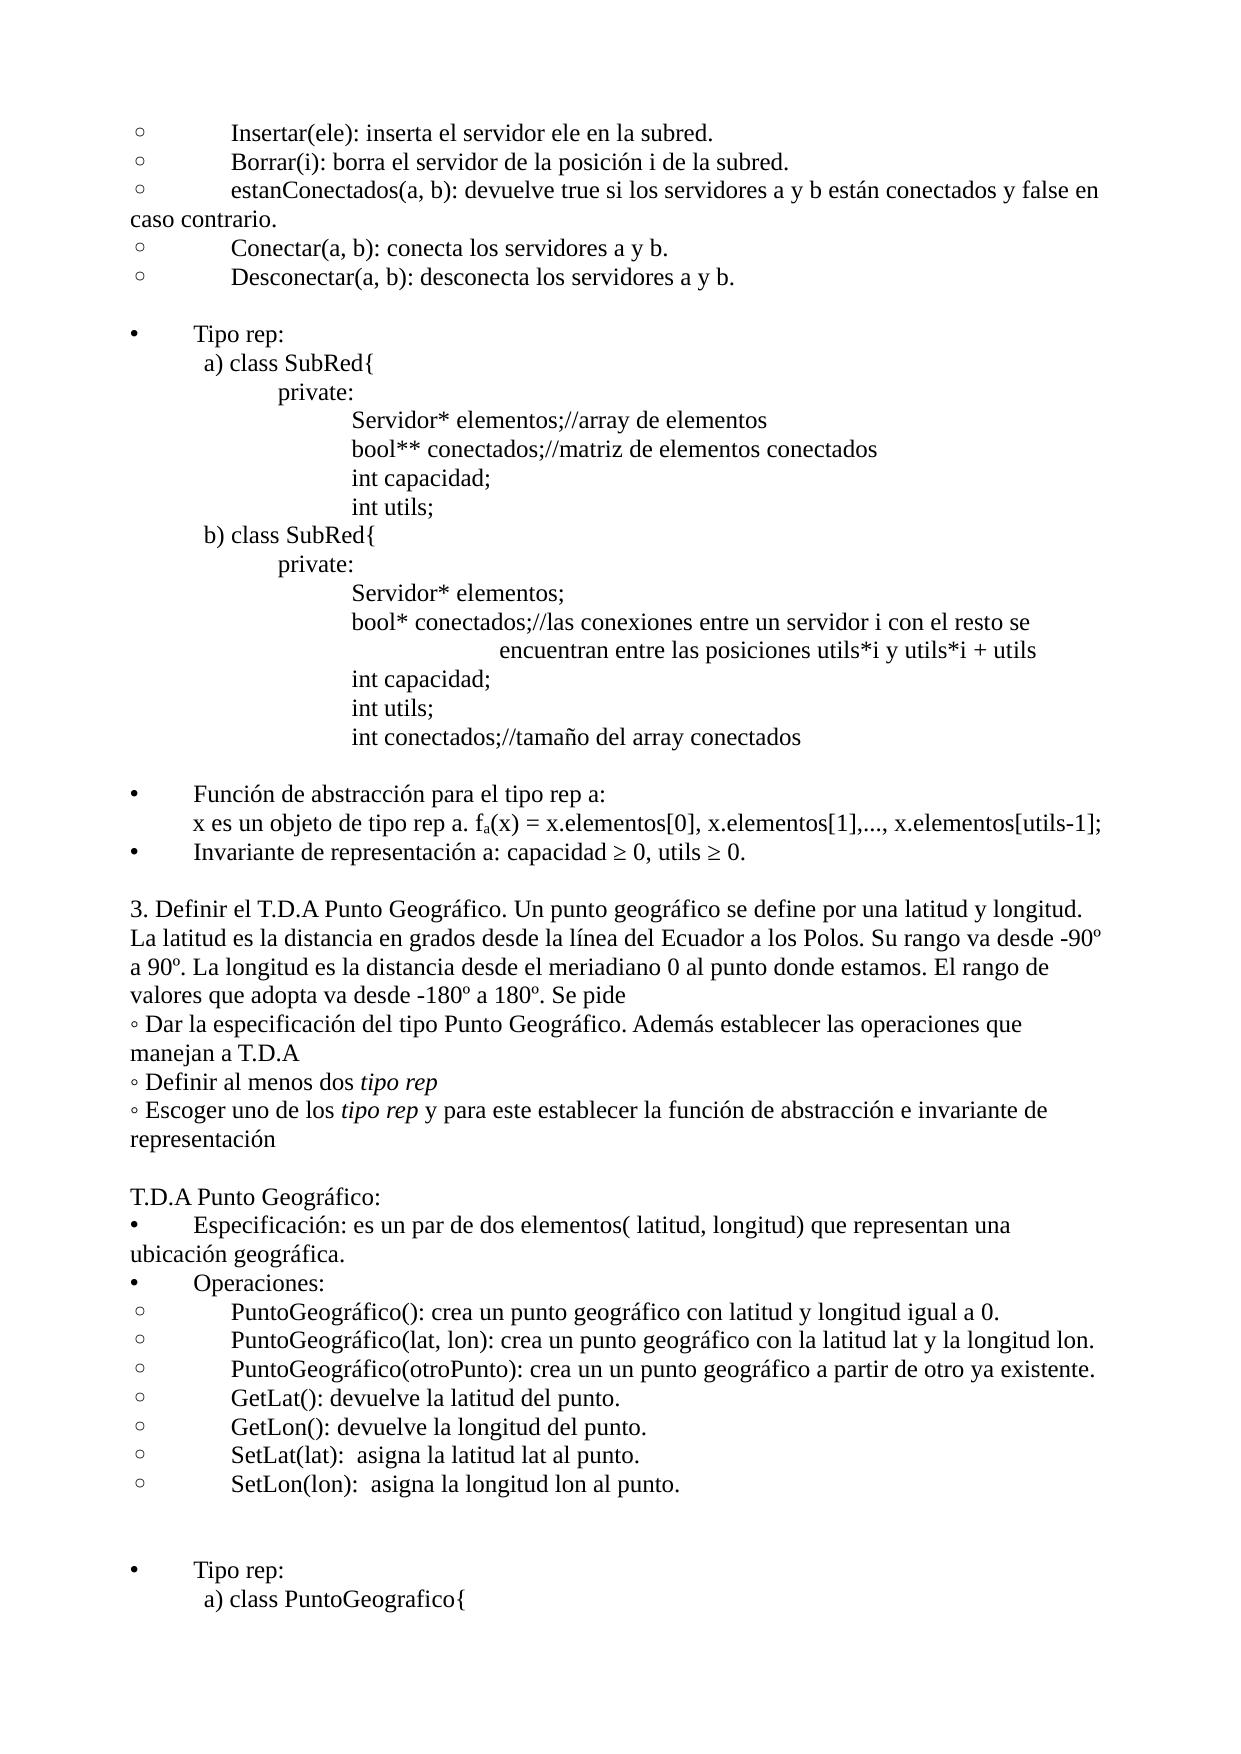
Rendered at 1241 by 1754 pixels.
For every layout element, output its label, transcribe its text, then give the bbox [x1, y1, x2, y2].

list Borrar(i): borra el servidor de la posición i de la subred. [130, 147, 1110, 176]
list SetLat(lat): asigna la latitud lat al punto. [130, 1441, 1110, 1469]
list PuntoGeográfico(otroPunto): crea un un punto geográfico a partir de otro ya existente. [130, 1354, 1110, 1383]
text int utils; [130, 693, 1110, 722]
list estanConectados(a, b): devuelve true si los servidores a y b están conectados y false en caso contrario. [130, 176, 1110, 233]
list Tipo rep: [130, 319, 1110, 348]
list Invariante de representación a: capacidad ≥ 0, utils ≥ 0. [130, 837, 1110, 866]
text bool** conectados;//matriz de elementos conectados [130, 434, 1110, 463]
list Conectar(a, b): conecta los servidores a y b. [130, 233, 1110, 262]
text int capacidad; [130, 664, 1110, 693]
text bool* conectados;//las conexiones entre un servidor i con el resto se encuentran entre las posiciones utils*i y utils*i + utils [130, 607, 1110, 664]
text T.D.A Punto Geográfico: [130, 1182, 1110, 1211]
list Operaciones: [130, 1268, 1110, 1297]
text Servidor* elementos; [130, 578, 1110, 607]
text int conectados;//tamaño del array conectados [130, 722, 1110, 751]
list Función de abstracción para el tipo rep a: [130, 779, 1110, 808]
text a) class PuntoGeografico{ [130, 1584, 1110, 1613]
list Tipo rep: [130, 1556, 1110, 1584]
text int capacidad; [130, 463, 1110, 492]
text x es un objeto de tipo rep a. fₐ(x) = x.elementos[0], x.elementos[1],..., x.elementos[utils-1]; [130, 808, 1110, 837]
list GetLat(): devuelve la latitud del punto. [130, 1383, 1110, 1412]
text ◦ Escoger uno de los tipo rep y para este establecer la función de abstracción e invariante de representación [130, 1096, 1110, 1153]
text private: [130, 377, 1110, 406]
text int utils; [130, 492, 1110, 521]
list Insertar(ele): inserta el servidor ele en la subred. [130, 118, 1110, 147]
list Desconectar(a, b): desconecta los servidores a y b. [130, 262, 1110, 291]
text b) class SubRed{ [130, 521, 1110, 549]
text ◦ Definir al menos dos tipo rep [130, 1067, 1110, 1096]
text Servidor* elementos;//array de elementos [130, 406, 1110, 434]
text 3. Definir el T.D.A Punto Geográfico. Un punto geográfico se define por una latitud y longitud. La latitud es la distancia en grados desde la línea del Ecuador a los Polos. Su rango va desde -90º a 90º. La longitud es la distancia desde el meriadiano 0 al punto donde estamos. El rango de valores que adopta va desde -180º a 180º. Se pide [130, 894, 1110, 1009]
text ◦ Dar la especificación del tipo Punto Geográfico. Además establecer las operaciones que manejan a T.D.A [130, 1009, 1110, 1067]
list PuntoGeográfico(): crea un punto geográfico con latitud y longitud igual a 0. [130, 1297, 1110, 1326]
list PuntoGeográfico(lat, lon): crea un punto geográfico con la latitud lat y la longitud lon. [130, 1326, 1110, 1354]
list SetLon(lon): asigna la longitud lon al punto. [130, 1469, 1110, 1498]
text private: [130, 549, 1110, 578]
list GetLon(): devuelve la longitud del punto. [130, 1412, 1110, 1441]
text a) class SubRed{ [130, 348, 1110, 377]
list Especificación: es un par de dos elementos( latitud, longitud) que representan una ubicación geográfica. [130, 1211, 1110, 1268]
